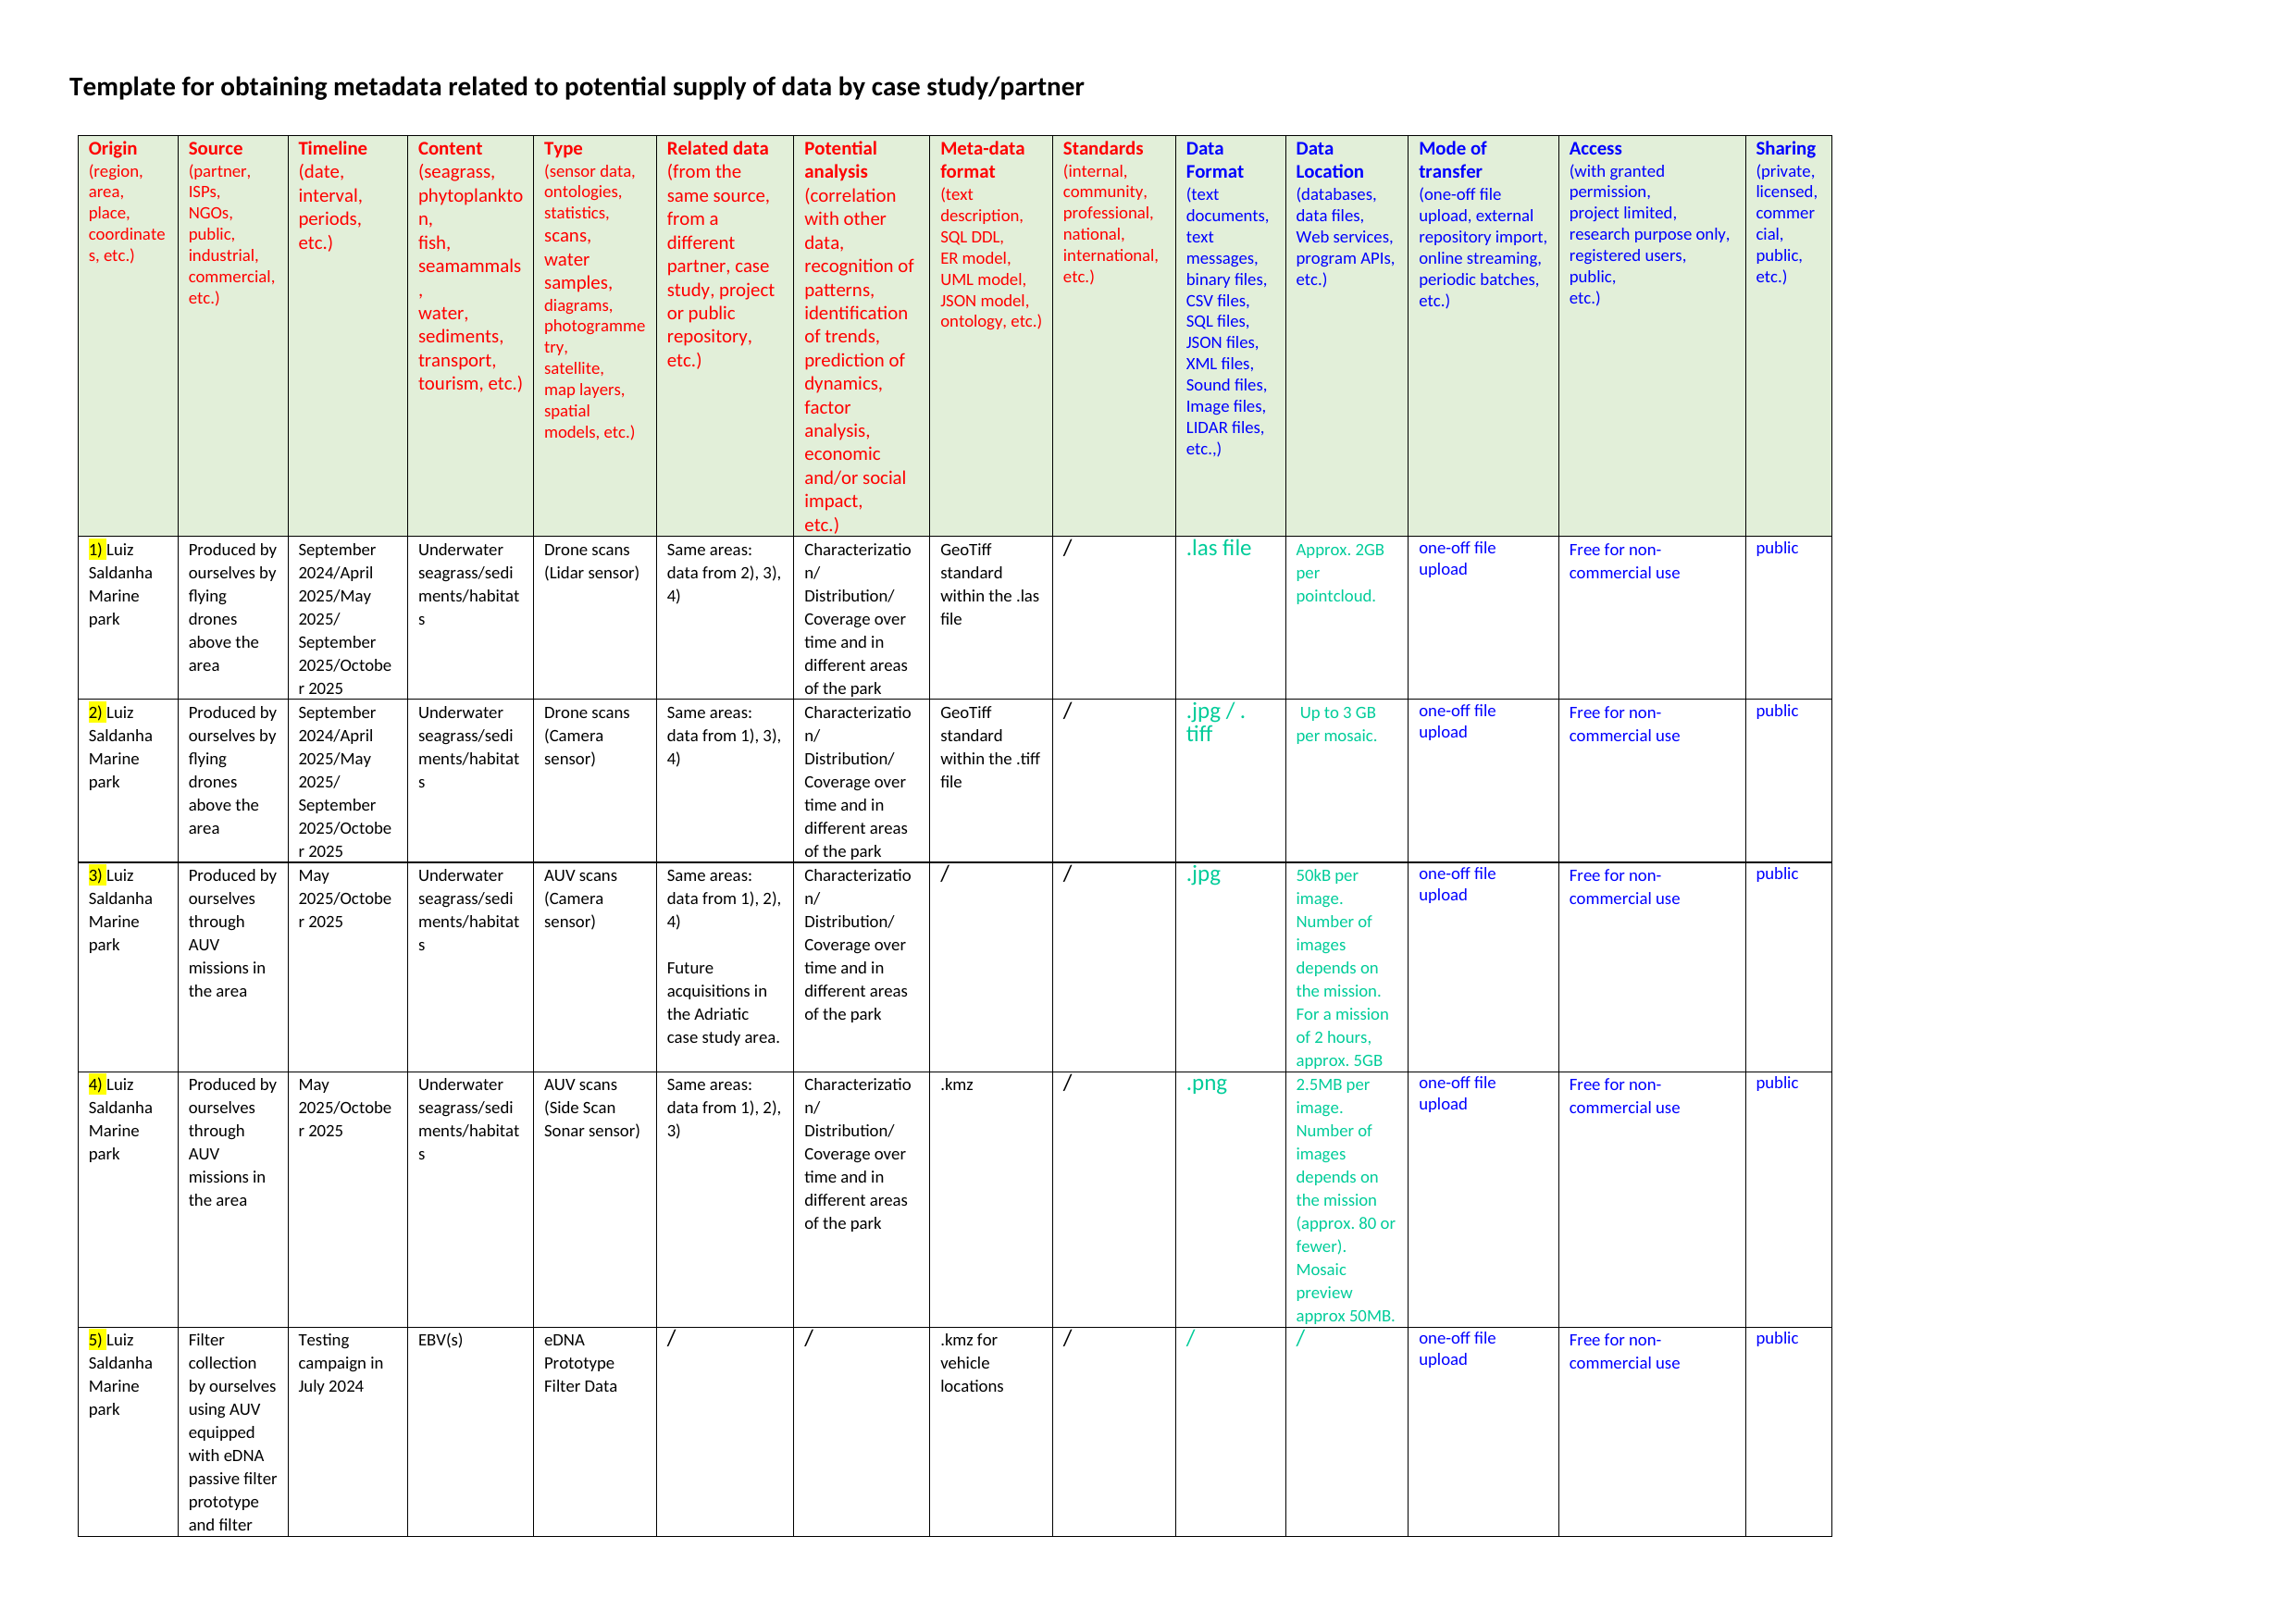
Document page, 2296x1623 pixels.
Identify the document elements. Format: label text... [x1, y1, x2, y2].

table_cell Produced by ourselves by flying drones above the area [179, 537, 288, 699]
table_cell Approx. 2GB per pointcloud. [1286, 537, 1408, 699]
table_cell Free for non-commercial use [1559, 1328, 1745, 1535]
table_header Meta-data format (text description, SQL DDL, ER model, UML model, JSON model, ontology, etc.) [930, 136, 1052, 536]
table_header Source (partner, ISPs, NGOs, public, industrial, commercial, etc.) [179, 136, 288, 536]
table_header Timeline (date, interval, periods, etc.) [289, 136, 407, 536]
table_cell / [1053, 863, 1175, 1071]
table_cell 5) Luiz Saldanha Marine park [79, 1328, 178, 1535]
table_cell Free for non-commercial use [1559, 1072, 1745, 1326]
table_cell .png [1176, 1072, 1285, 1326]
table_header Potential analysis (correlation with other data, recognition of patterns, identification of trends, prediction of dynamics, factor analysis, economic and/or social impact, etc.) [794, 136, 804, 536]
table_header Content (seagrass, phytoplankton, fish, seamammals, water, sediments, transport, tourism, etc.) [408, 136, 533, 536]
table_cell Testing campaign in July 2024 [289, 1328, 407, 1535]
table_cell Underwater seagrass/sediments/habitats [408, 700, 533, 861]
table_cell / [1053, 1072, 1175, 1326]
table_cell / [1286, 1328, 1408, 1535]
table_cell Same areas: data from 1), 2), 4) Future acquisitions in the Adriatic case study area. [657, 863, 793, 1071]
table_cell Characterization/Distribution/Coverage over time and in different areas of the park [794, 537, 929, 699]
table_cell Produced by ourselves by flying drones above the area [179, 700, 288, 861]
table_cell Underwater seagrass/sediments/habitats [408, 863, 533, 1071]
table_cell Drone scans (Camera sensor) [534, 700, 656, 861]
table_cell AUV scans (Camera sensor) [534, 863, 656, 1071]
table_cell Free for non-commercial use [1559, 537, 1745, 699]
table_cell 3) Luiz Saldanha Marine park [79, 863, 178, 1071]
table_header Mode of transfer (one-off file upload, external repository import, online streaming, periodic batches, etc.) [1409, 136, 1558, 536]
table_cell .jpg / . tiff [1176, 700, 1285, 861]
table_cell public [1746, 1328, 1831, 1535]
table_header Access (with granted permission, project limited, research purpose only, registered users, public, etc.) [1559, 136, 1745, 536]
text Template for obtaining metadata related to potential supply of data by case study/partner [69, 69, 2226, 103]
table_cell eDNA Prototype Filter Data [534, 1328, 656, 1535]
table_cell one-off file upload [1409, 1328, 1558, 1535]
table_cell September 2024/April 2025/May 2025/ September 2025/October 2025 [289, 537, 407, 699]
table_cell Same areas: data from 2), 3), 4) [657, 537, 793, 699]
table_header Data Format (text documents, text messages, binary files, CSV files, SQL files, JSON files, XML files, Sound files, Image files, LIDAR files, etc.,) [1176, 136, 1285, 536]
table_cell 2) Luiz Saldanha Marine park [79, 700, 178, 861]
table_cell / [930, 863, 1052, 1071]
table_cell Characterization/Distribution/Coverage over time and in different areas of the park [794, 1072, 929, 1326]
table_cell 50kB per image. Number of images depends on the mission. For a mission of 2 hours, approx. 5GB [1286, 863, 1408, 1071]
table_cell .kmz for vehicle locations [930, 1328, 1052, 1535]
table_cell September 2024/April 2025/May 2025/ September 2025/October 2025 [289, 700, 407, 861]
table_cell public [1746, 863, 1831, 1071]
table_cell one-off file upload [1409, 700, 1558, 861]
table_header Sharing (private, licensed, commercial, public, etc.) [1746, 136, 1831, 536]
table_cell / [657, 1328, 793, 1535]
table_cell Free for non-commercial use [1559, 700, 1745, 861]
table_cell Produced by ourselves through AUV missions in the area [179, 1072, 288, 1326]
table_cell / [794, 1328, 929, 1535]
table_cell Free for non-commercial use [1559, 863, 1745, 1071]
table_header Standards (internal, community, professional, national, international, etc.) [1053, 136, 1175, 536]
table_header Potential analysis (correlation with other data, recognition of patterns, identification of trends, prediction of dynamics, factor analysis, economic and/or social impact, etc.) [919, 136, 929, 536]
table_cell .las file [1176, 537, 1285, 699]
table_cell public [1746, 700, 1831, 861]
table_cell one-off file upload [1409, 1072, 1558, 1326]
table_cell Produced by ourselves through AUV missions in the area [179, 863, 288, 1071]
table_cell Filter collection by ourselves using AUV equipped with eDNA passive filter prototype and filter [179, 1328, 288, 1535]
table_cell May 2025/October 2025 [289, 1072, 407, 1326]
table_cell Up to 3 GB per mosaic. [1286, 700, 1408, 861]
table_cell GeoTiff standard within the .tiff file [930, 700, 1052, 861]
table_cell EBV(s) [408, 1328, 533, 1535]
table_cell GeoTiff standard within the .las file [930, 537, 1052, 699]
table_cell one-off file upload [1409, 537, 1558, 699]
table_cell Same areas: data from 1), 3), 4) [657, 700, 793, 861]
table_cell 1) Luiz Saldanha Marine park [79, 537, 178, 699]
table_cell Drone scans (Lidar sensor) [534, 537, 656, 699]
table_cell .kmz [930, 1072, 1052, 1326]
table_cell / [1053, 700, 1175, 861]
table_cell one-off file upload [1409, 863, 1558, 1071]
table_cell Underwater seagrass/sediments/habitats [408, 1072, 533, 1326]
table_header Type (sensor data, ontologies, statistics, scans, water samples, diagrams, photogrammetry, satellite, map layers, spatial models, etc.) [534, 136, 656, 536]
table_cell public [1746, 1072, 1831, 1326]
table_cell Same areas: data from 1), 2), 3) [657, 1072, 793, 1326]
table_cell May 2025/October 2025 [289, 863, 407, 1071]
table_cell 2.5MB per image. Number of images depends on the mission (approx. 80 or fewer). Mosaic preview approx 50MB. [1286, 1072, 1408, 1326]
table_cell Underwater seagrass/sediments/habitats [408, 537, 533, 699]
table_header Related data (from the same source, from a different partner, case study, project or public repository, etc.) [657, 136, 793, 536]
table_cell public [1746, 537, 1831, 699]
table_cell 4) Luiz Saldanha Marine park [79, 1072, 178, 1326]
table_cell AUV scans (Side Scan Sonar sensor) [534, 1072, 656, 1326]
table_cell / [1053, 1328, 1175, 1535]
table_header Data Location (databases, data files, Web services, program APIs, etc.) [1286, 136, 1408, 536]
table_header Origin (region, area, place, coordinates, etc.) [79, 136, 178, 536]
table_cell / [1053, 537, 1175, 699]
table_cell Characterization/Distribution/Coverage over time and in different areas of the park [794, 700, 929, 861]
table_cell Characterization/Distribution/Coverage over time and in different areas of the park [794, 863, 929, 1071]
table_cell .jpg [1176, 863, 1285, 1071]
table_cell / [1176, 1328, 1285, 1535]
